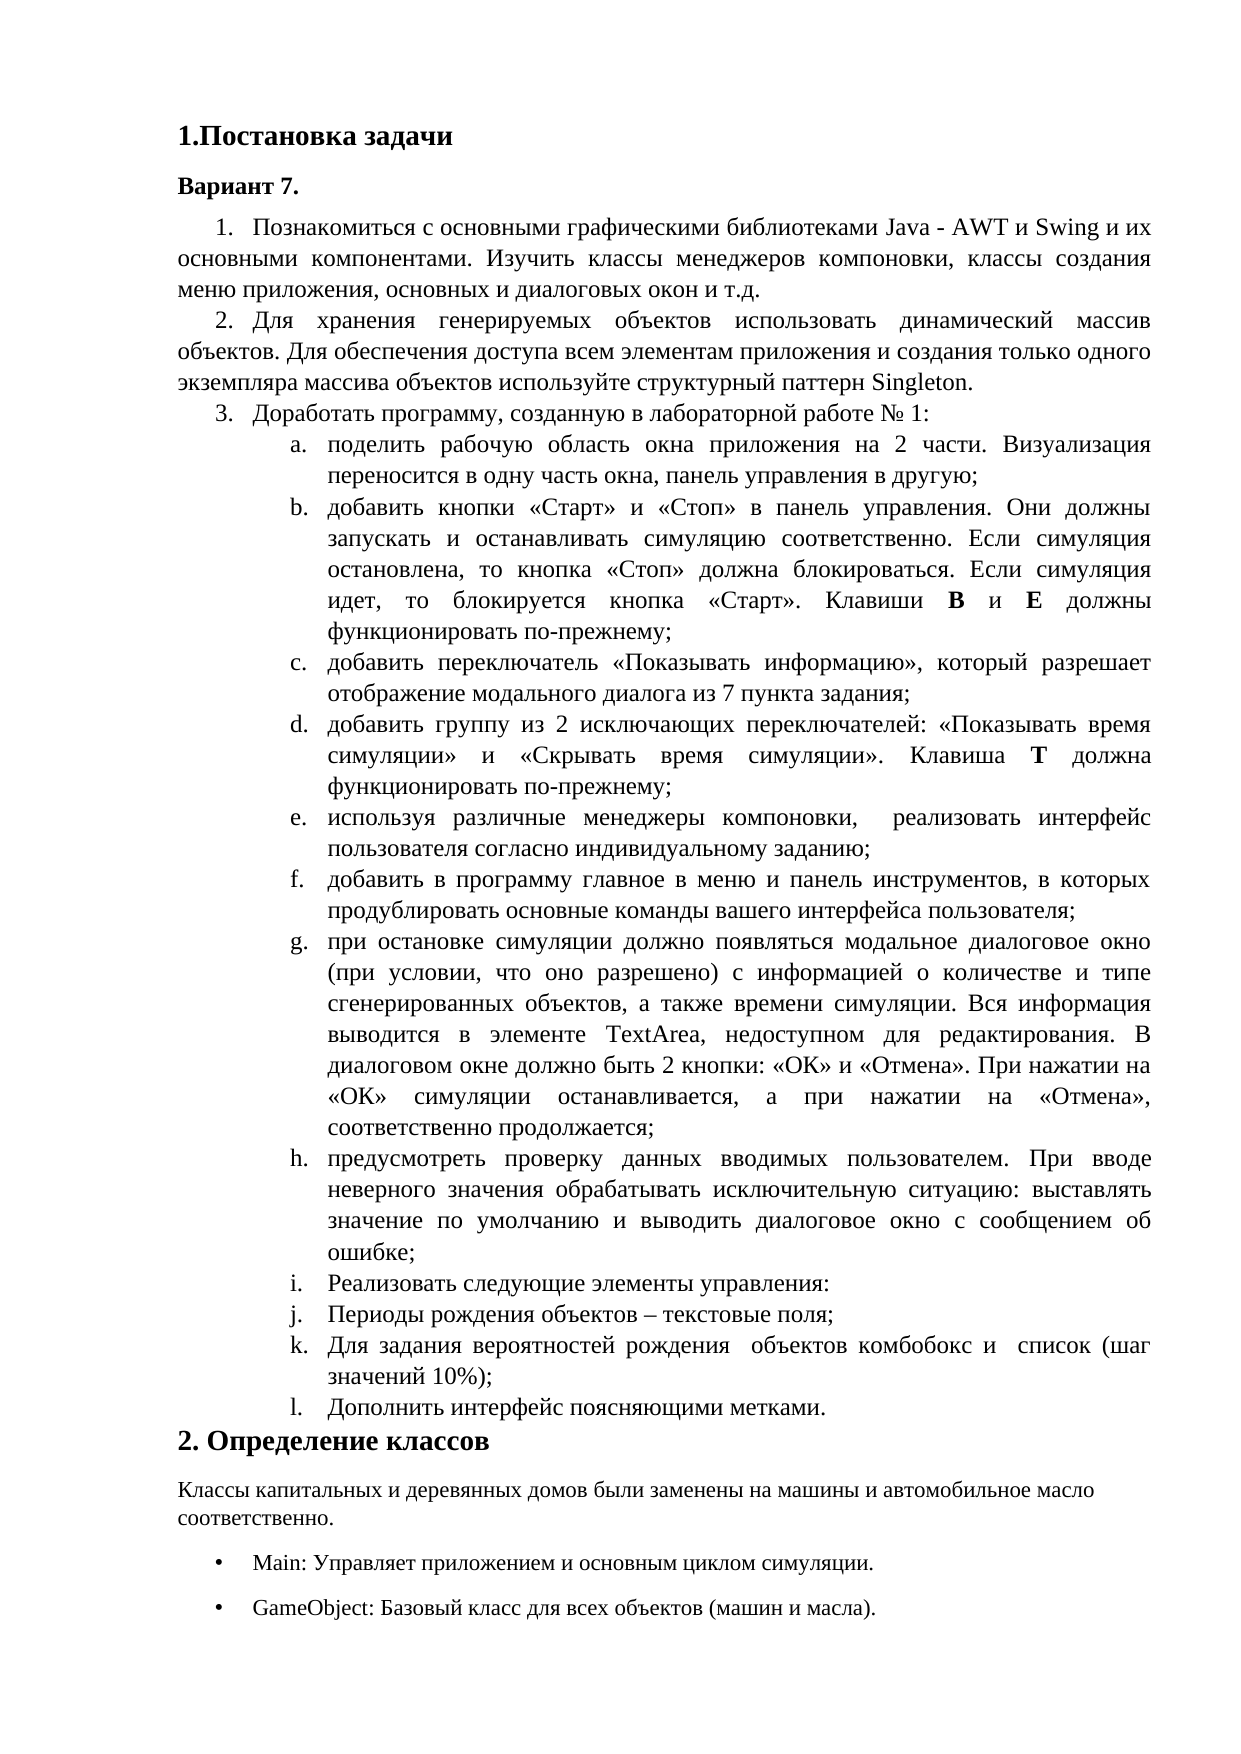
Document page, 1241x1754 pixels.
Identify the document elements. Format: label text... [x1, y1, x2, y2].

list добавить группу из 2 исключающих переключателей: «Показывать время симуляции» и «Скрывать время симуляции». Клавиша T должна функционировать по-прежнему; [290, 709, 1152, 800]
list предусмотреть проверку данных вводимых пользователем. При вводе неверного значения обрабатывать исключительную ситуацию: выставлять значение по умолчанию и выводить диалоговое окно с сообщением об ошибке; [290, 1143, 1152, 1265]
list Для хранения генерируемых объектов использовать динамический массив объектов. Для обеспечения доступа всем элементам приложения и создания только одного экземпляра массива объектов используйте структурный паттерн Singleton. [177, 305, 1152, 396]
list Вариант 7. [177, 171, 1152, 200]
list добавить переключатель «Показывать информацию», который разрешает отображение модального диалога из 7 пункта задания; [290, 647, 1152, 707]
list при остановке симуляции должно появляться модальное диалоговое окно (при условии, что оно разрешено) с информацией о количестве и типе сгенерированных объектов, а также времени симуляции. Вся информация выводится в элементе TextArea, недоступном для редактирования. В диалоговом окне должно быть 2 кнопки: «ОК» и «Отмена». При нажатии на «ОК» симуляции останавливается, а при нажатии на «Отмена», соответственно продолжается; [290, 926, 1152, 1141]
text 1.Постановка задачи [177, 118, 1152, 152]
text Классы капитальных и деревянных домов были заменены на машины и автомобильное масло соответственно. [177, 1476, 1152, 1530]
list Периоды рождения объектов – текстовые поля; [290, 1299, 1152, 1327]
list добавить в программу главное в меню и панель инструментов, в которых продублировать основные команды вашего интерфейса пользователя; [290, 864, 1152, 924]
list Main: Управляет приложением и основным циклом симуляции. [215, 1549, 1152, 1576]
list добавить кнопки «Старт» и «Стоп» в панель управления. Они должны запускать и останавливать симуляцию соответственно. Если симуляция остановлена, то кнопка «Стоп» должна блокироваться. Если симуляция идет, то блокируется кнопка «Старт». Клавиши B и E должны функционировать по-прежнему; [290, 492, 1152, 644]
list поделить рабочую область окна приложения на 2 части. Визуализация переносится в одну часть окна, панель управления в другую; [290, 429, 1152, 489]
list GameObject: Базовый класс для всех объектов (машин и масла). [215, 1594, 1152, 1621]
list Реализовать следующие элементы управления: [290, 1268, 1152, 1296]
list Дополнить интерфейс поясняющими метками. [290, 1392, 1152, 1421]
list Для задания вероятностей рождения объектов комбобокс и список (шаг значений 10%); [290, 1330, 1152, 1389]
list Познакомиться с основными графическими библиотеками Java - AWT и Swing и их основными компонентами. Изучить классы менеджеров компоновки, классы создания меню приложения, основных и диалоговых окон и т.д. [177, 212, 1152, 303]
list используя различные менеджеры компоновки, реализовать интерфейс пользователя согласно индивидуальному заданию; [290, 802, 1152, 862]
text 2. Определение классов [177, 1423, 1152, 1456]
list Доработать программу, созданную в лабораторной работе № 1: [177, 398, 1152, 427]
